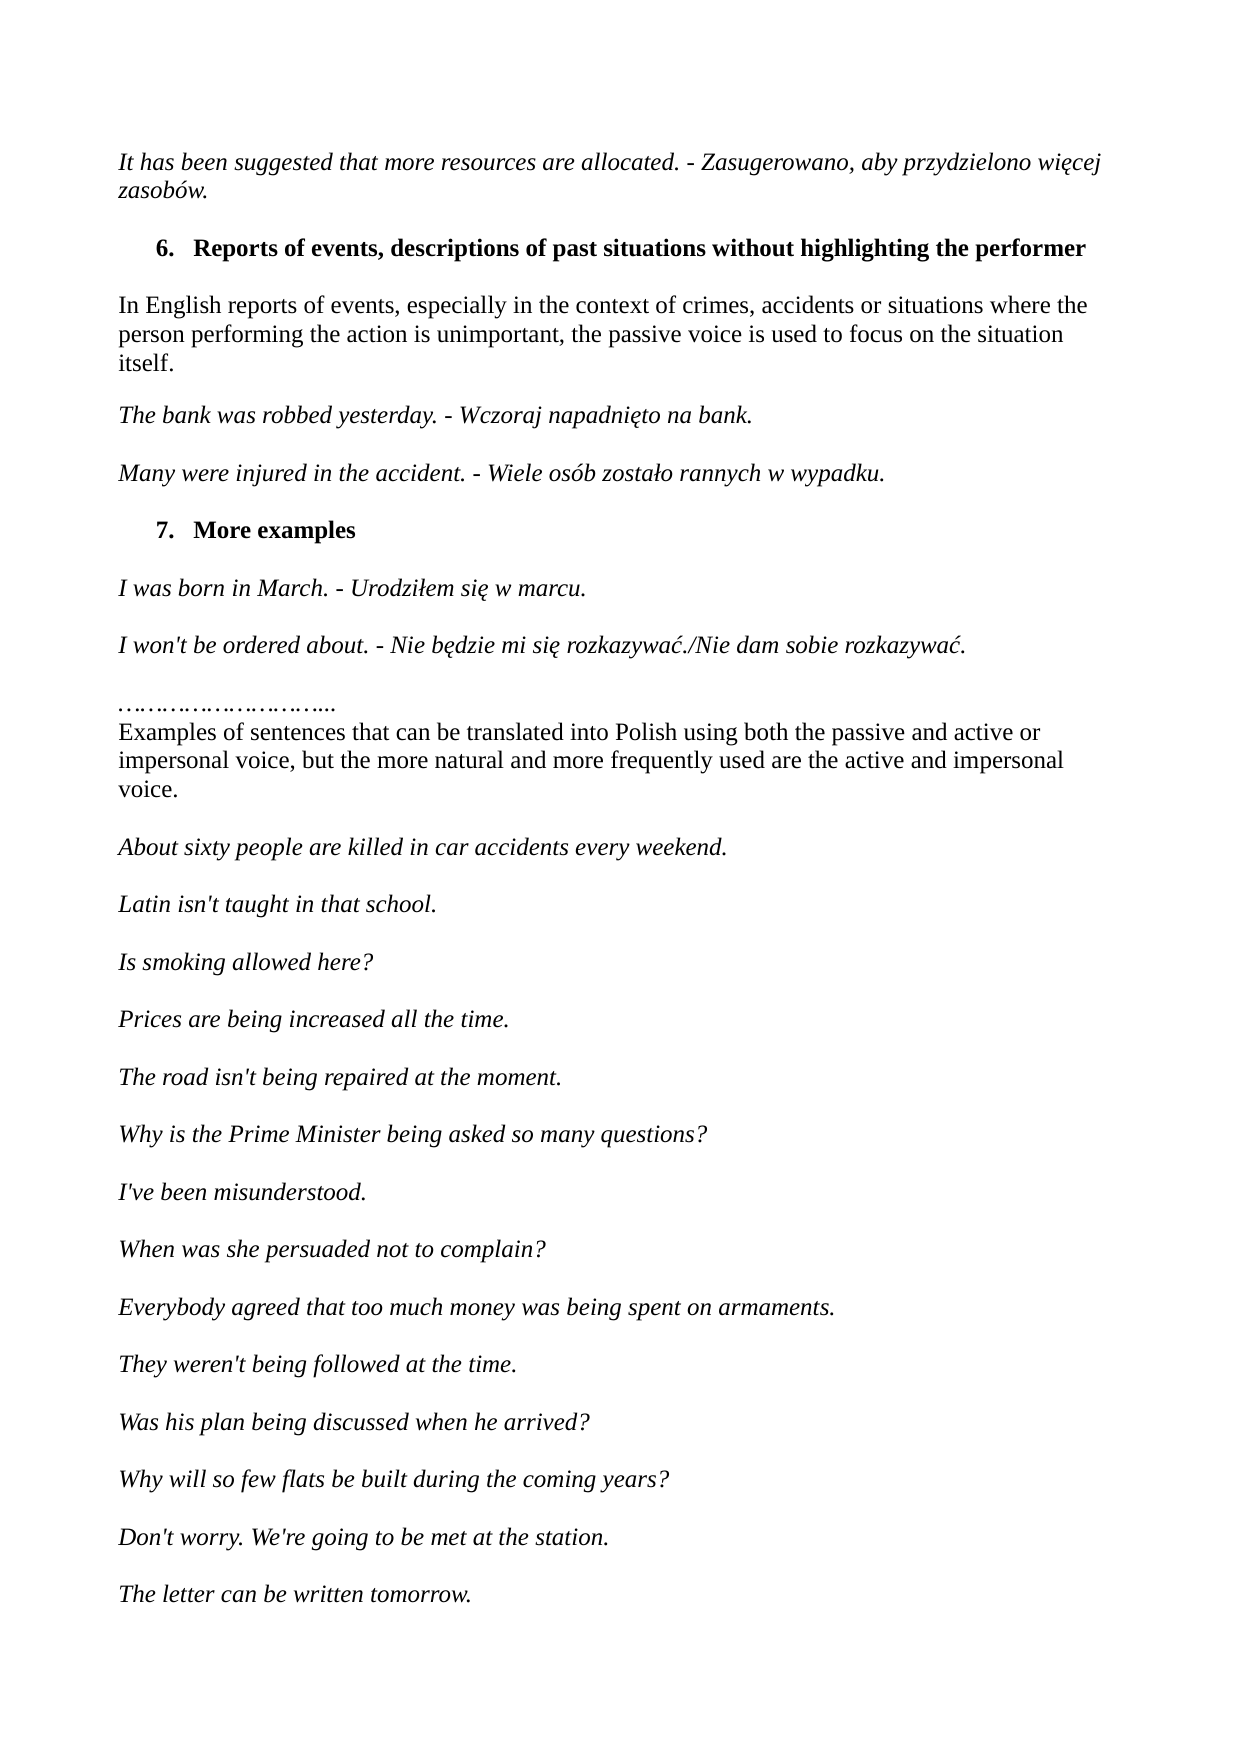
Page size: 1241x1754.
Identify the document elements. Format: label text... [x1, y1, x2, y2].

text About sixty people are killed in car accidents every weekend. [118, 832, 1122, 861]
text Why is the Prime Minister being asked so many questions? [118, 1119, 1122, 1148]
text The road isn't being repaired at the moment. [118, 1062, 1122, 1091]
text I've been misunderstood. [118, 1177, 1122, 1206]
text When was she persuaded not to complain? [118, 1234, 1122, 1263]
text They weren't being followed at the time. [118, 1349, 1122, 1378]
text Was his plan being discussed when he arrived? [118, 1407, 1122, 1436]
text I was born in March. - Urodziłem się w marcu. [118, 573, 1122, 602]
text Latin isn't taught in that school. [118, 889, 1122, 918]
text The letter can be written tomorrow. [118, 1579, 1122, 1608]
list More examples [156, 516, 1122, 544]
text Don't worry. We're going to be met at the station. [118, 1522, 1122, 1551]
list Reports of events, descriptions of past situations without highlighting the performer [156, 233, 1122, 262]
text ………………………... [118, 688, 1122, 717]
text In English reports of events, especially in the context of crimes, accidents or situations where the person performing the action is unimportant, the passive voice is used to focus on the situation itself. [118, 291, 1122, 377]
text Many were injured in the accident. - Wiele osób zostało rannych w wypadku. [118, 458, 1122, 487]
text Everybody agreed that too much money was being spent on armaments. [118, 1292, 1122, 1321]
text It has been suggested that more resources are allocated. - Zasugerowano, aby przydzielono więcej zasobów. [118, 147, 1122, 204]
text The bank was robbed yesterday. - Wczoraj napadnięto na bank. [118, 401, 1122, 429]
text I won't be ordered about. - Nie będzie mi się rozkazywać./Nie dam sobie rozkazywać. [118, 631, 1122, 659]
text Prices are being increased all the time. [118, 1004, 1122, 1033]
text Examples of sentences that can be translated into Polish using both the passive and active or impersonal voice, but the more natural and more frequently used are the active and impersonal voice. [118, 717, 1122, 803]
text Is smoking allowed here? [118, 947, 1122, 976]
text Why will so few flats be built during the coming years? [118, 1464, 1122, 1493]
